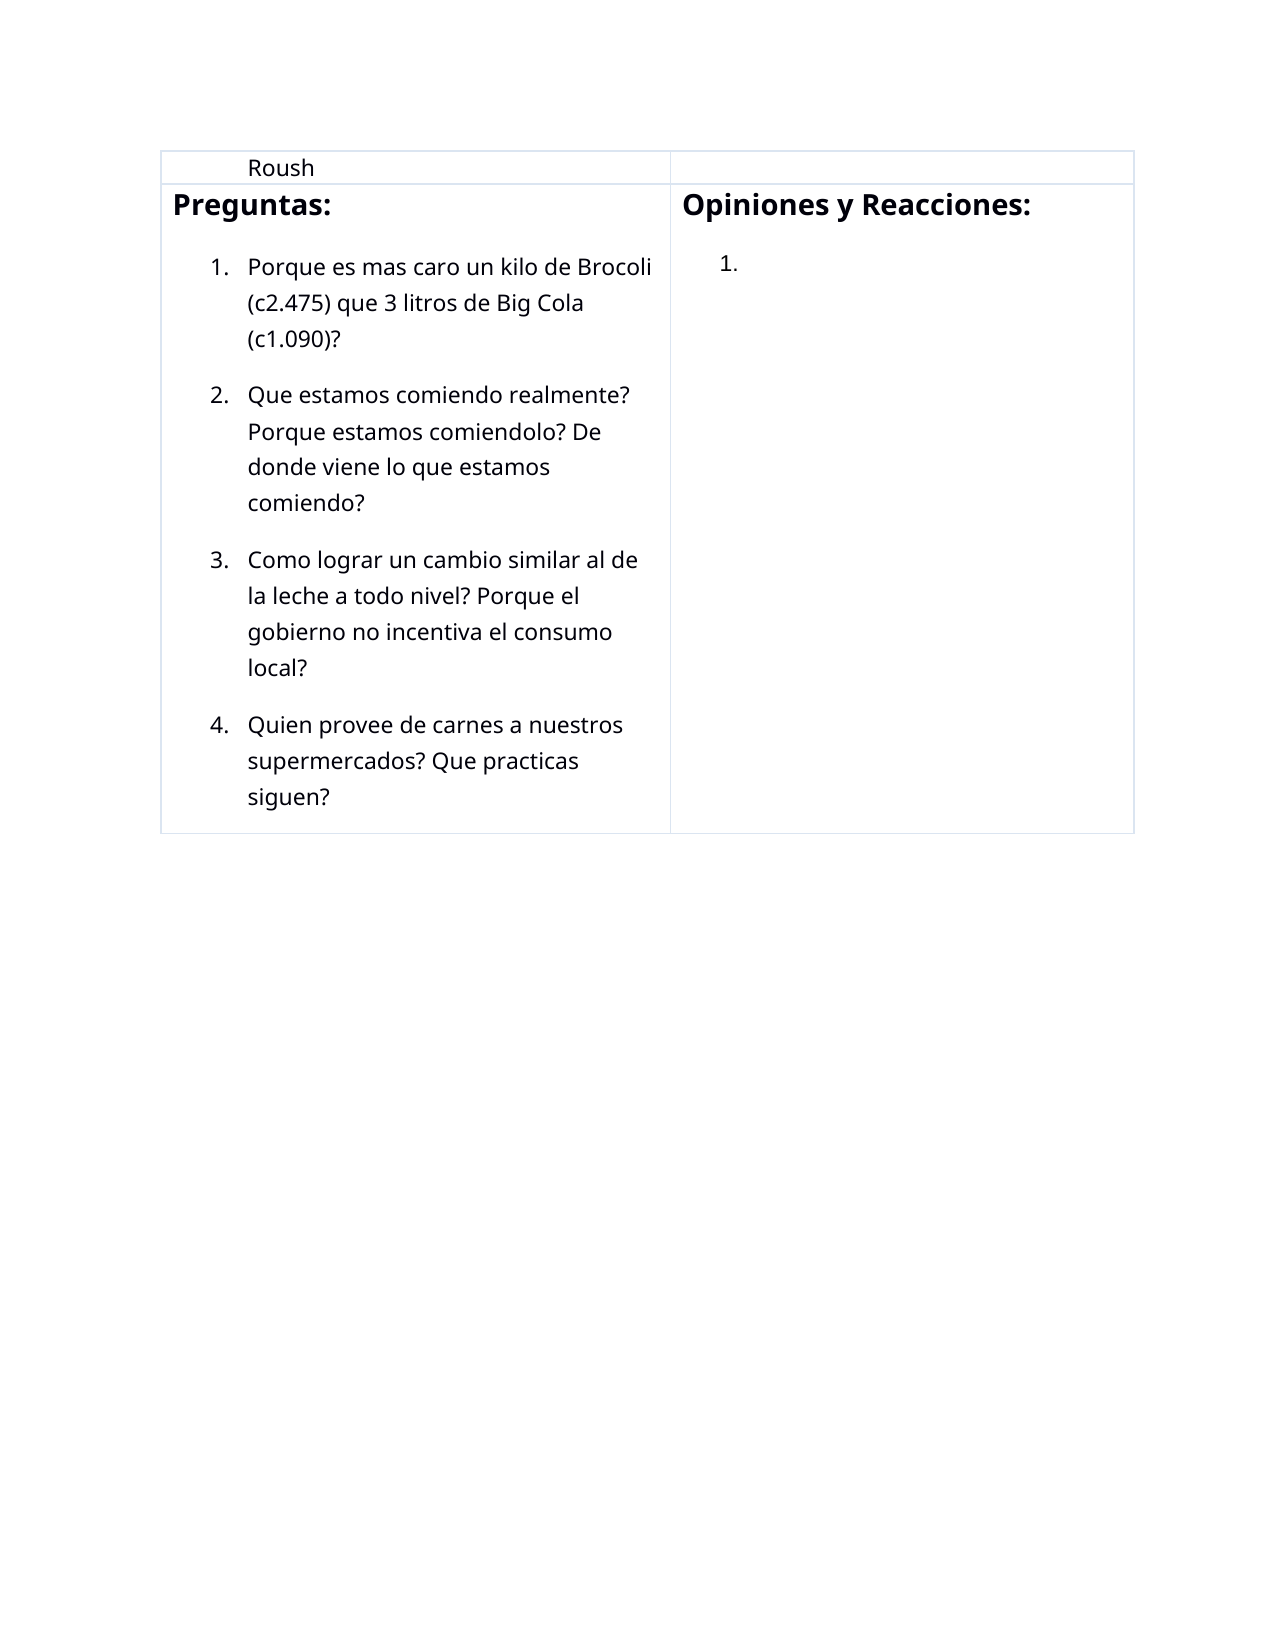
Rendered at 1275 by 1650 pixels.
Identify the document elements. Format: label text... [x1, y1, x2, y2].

table_cell Roush [162, 152, 670, 183]
table_cell Preguntas: Porque es mas caro un kilo de Brocoli (c2.475) que 3 litros de Big Cola (c1.090)? Que estamos comiendo realmente? Porque estamos comiendolo? De donde viene lo que estamos comiendo? Como lograr un cambio similar al de la leche a todo nivel? Porque el gobierno no incentiva el consumo local? Quien provee de carnes a nuestros supermercados? Que practicas siguen? [162, 185, 670, 833]
table_cell [671, 152, 1133, 183]
table_cell Opiniones y Reacciones: [671, 185, 1133, 833]
